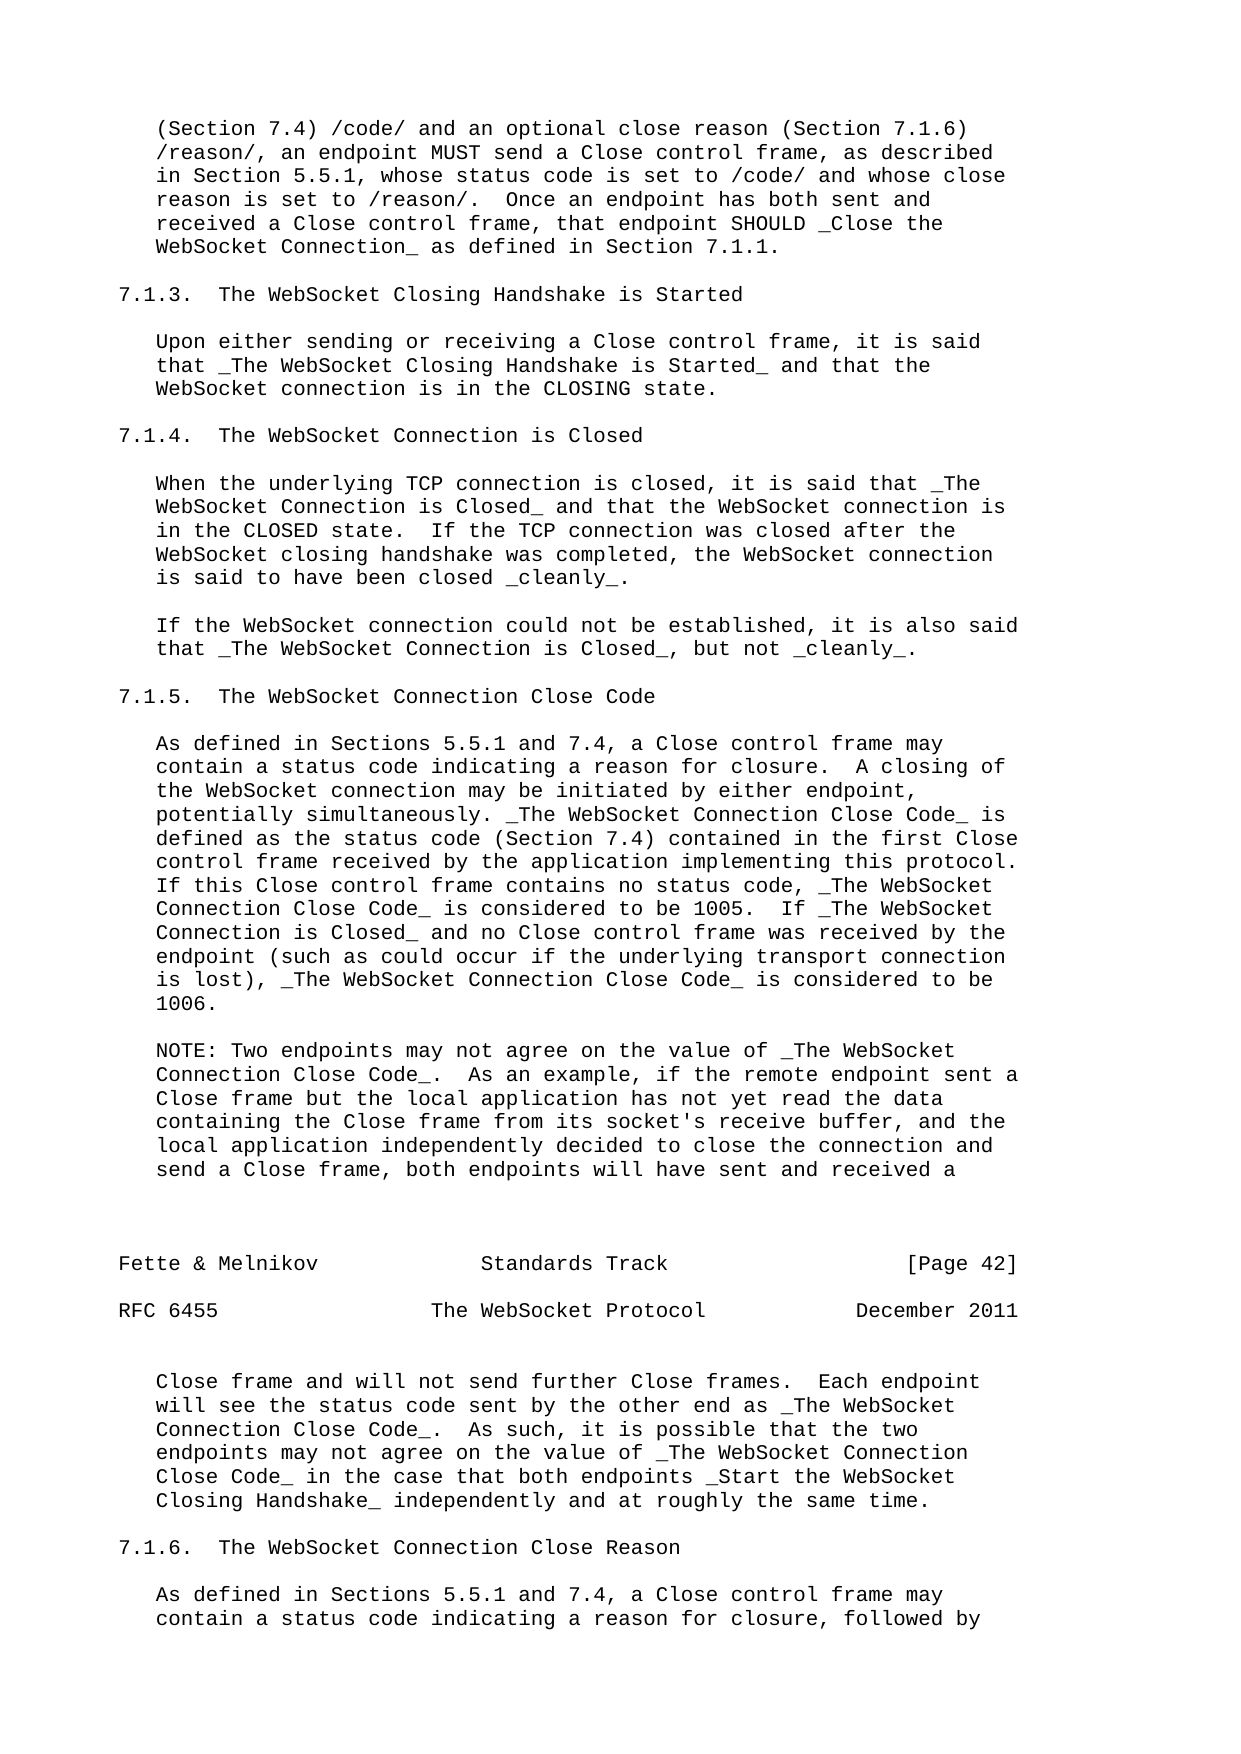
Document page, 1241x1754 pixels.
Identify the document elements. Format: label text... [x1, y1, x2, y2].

text If this Close control frame contains no status code, _The WebSocket [118, 875, 1122, 898]
text Connection is Closed_ and no Close control frame was received by the [118, 922, 1122, 946]
text WebSocket Connection_ as defined in Section 7.1.1. [118, 236, 1122, 260]
text Connection Close Code_ is considered to be 1005. If _The WebSocket [118, 898, 1122, 922]
text WebSocket connection is in the CLOSING state. [118, 378, 1122, 402]
text When the underlying TCP connection is closed, it is said that _The [118, 473, 1122, 496]
text that _The WebSocket Connection is Closed_, but not _cleanly_. [118, 638, 1122, 662]
text defined as the status code (Section 7.4) contained in the first Close [118, 827, 1122, 851]
text Connection Close Code_. As such, it is possible that the two [118, 1419, 1122, 1442]
text received a Close control frame, that endpoint SHOULD _Close the [118, 213, 1122, 236]
text potentially simultaneously. _The WebSocket Connection Close Code_ is [118, 804, 1122, 827]
text local application independently decided to close the connection and [118, 1135, 1122, 1158]
text WebSocket Connection is Closed_ and that the WebSocket connection is [118, 496, 1122, 520]
text Connection Close Code_. As an example, if the remote endpoint sent a [118, 1064, 1122, 1088]
text will see the status code sent by the other end as _The WebSocket [118, 1395, 1122, 1419]
text If the WebSocket connection could not be established, it is also said [118, 615, 1122, 638]
text /reason/, an endpoint MUST send a Close control frame, as described [118, 142, 1122, 165]
text (Section 7.4) /code/ and an optional close reason (Section 7.1.6) [118, 118, 1122, 142]
text WebSocket closing handshake was completed, the WebSocket connection [118, 544, 1122, 567]
text the WebSocket connection may be initiated by either endpoint, [118, 780, 1122, 804]
text Close frame and will not send further Close frames. Each endpoint [118, 1371, 1122, 1395]
text Upon either sending or receiving a Close control frame, it is said [118, 331, 1122, 354]
text control frame received by the application implementing this protocol. [118, 851, 1122, 875]
text As defined in Sections 5.5.1 and 7.4, a Close control frame may [118, 1584, 1122, 1608]
text is said to have been closed _cleanly_. [118, 567, 1122, 591]
text Close Code_ in the case that both endpoints _Start the WebSocket [118, 1466, 1122, 1489]
text 7.1.4. The WebSocket Connection is Closed [118, 426, 1122, 449]
text reason is set to /reason/. Once an endpoint has both sent and [118, 189, 1122, 213]
text 7.1.3. The WebSocket Closing Handshake is Started [118, 284, 1122, 307]
text containing the Close frame from its socket's receive buffer, and the [118, 1111, 1122, 1135]
text is lost), _The WebSocket Connection Close Code_ is considered to be [118, 969, 1122, 993]
text in Section 5.5.1, whose status code is set to /code/ and whose close [118, 165, 1122, 189]
text contain a status code indicating a reason for closure. A closing of [118, 757, 1122, 780]
text RFC 6455 The WebSocket Protocol December 2011 [118, 1300, 1122, 1324]
text endpoints may not agree on the value of _The WebSocket Connection [118, 1442, 1122, 1466]
text contain a status code indicating a reason for closure, followed by [118, 1608, 1122, 1631]
text Fette & Melnikov Standards Track [Page 42] [118, 1253, 1122, 1277]
text NOTE: Two endpoints may not agree on the value of _The WebSocket [118, 1040, 1122, 1064]
text Closing Handshake_ independently and at roughly the same time. [118, 1489, 1122, 1513]
text that _The WebSocket Closing Handshake is Started_ and that the [118, 354, 1122, 378]
text 7.1.6. The WebSocket Connection Close Reason [118, 1537, 1122, 1561]
text As defined in Sections 5.5.1 and 7.4, a Close control frame may [118, 733, 1122, 757]
text Close frame but the local application has not yet read the data [118, 1088, 1122, 1111]
text send a Close frame, both endpoints will have sent and received a [118, 1158, 1122, 1182]
text endpoint (such as could occur if the underlying transport connection [118, 946, 1122, 969]
text in the CLOSED state. If the TCP connection was closed after the [118, 520, 1122, 544]
text 7.1.5. The WebSocket Connection Close Code [118, 686, 1122, 709]
text 1006. [118, 993, 1122, 1017]
